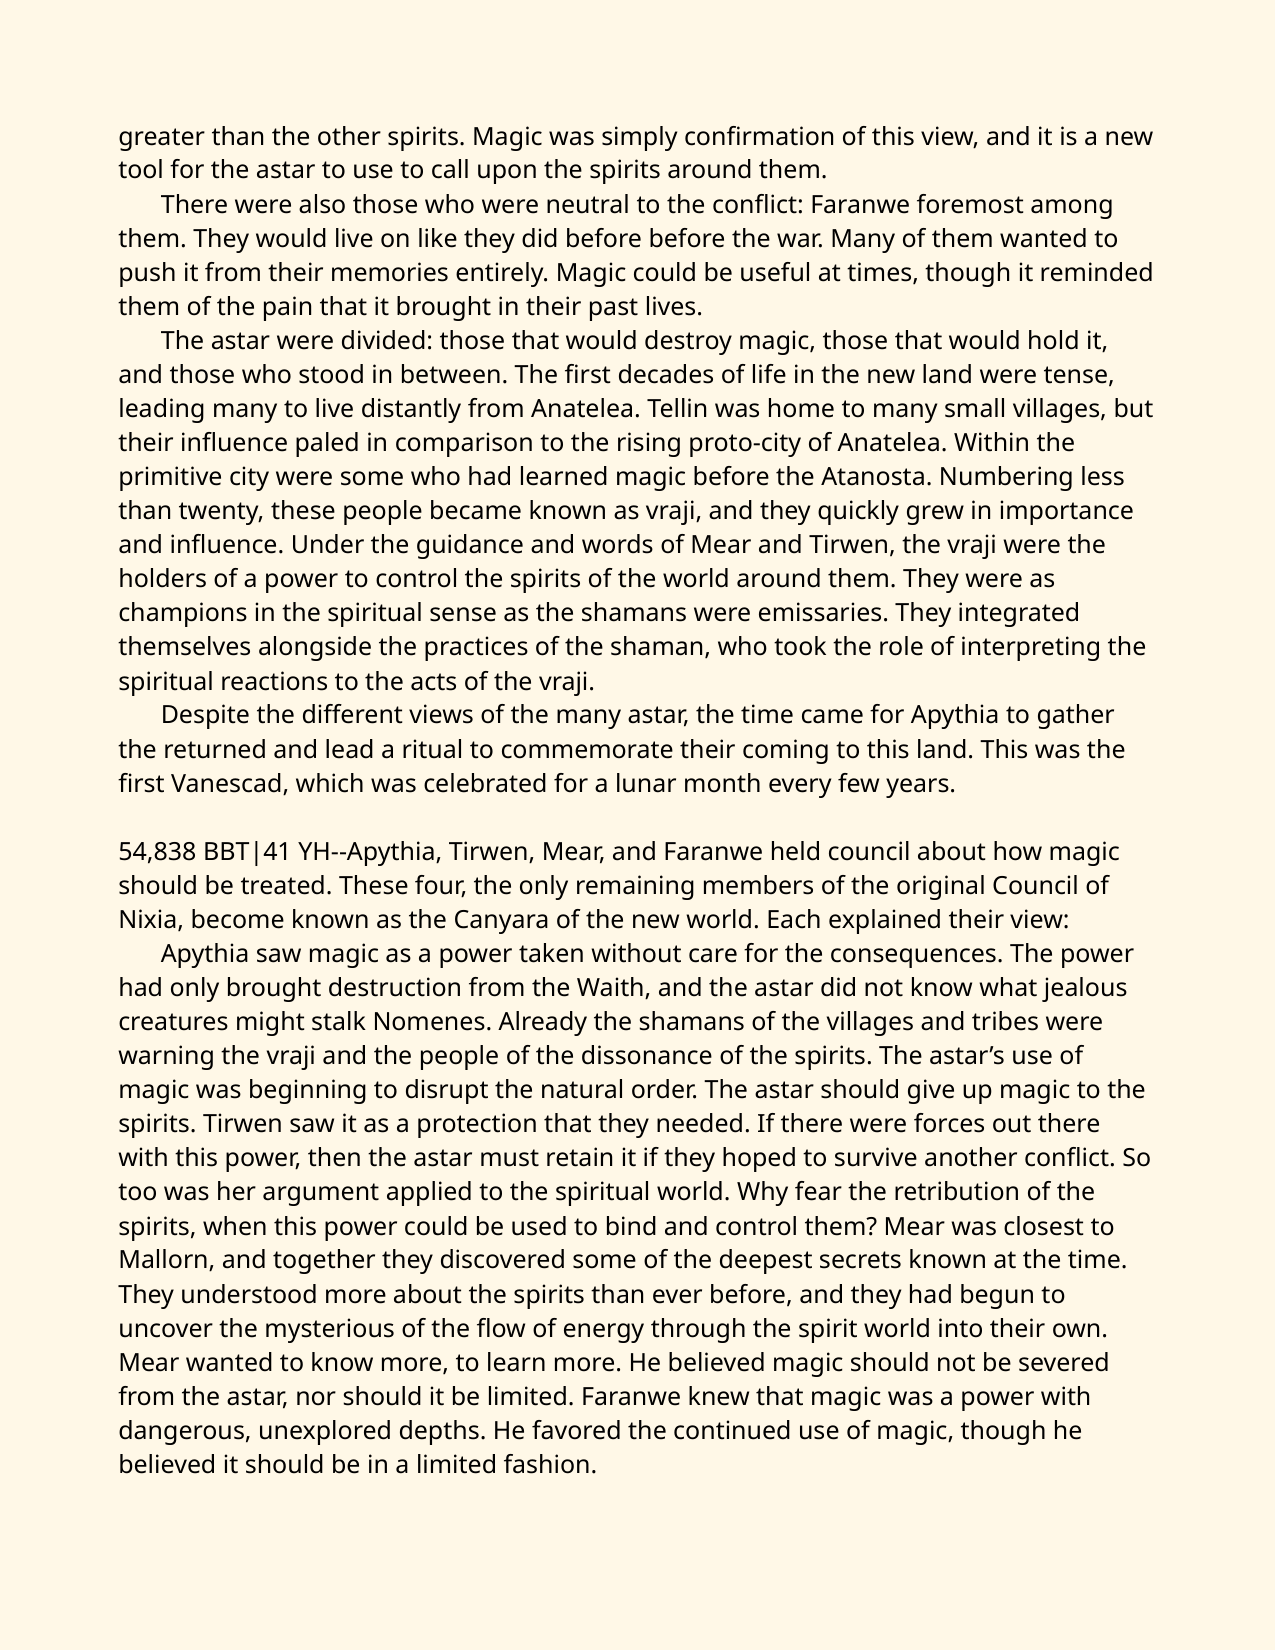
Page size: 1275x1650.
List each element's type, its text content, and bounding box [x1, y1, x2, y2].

text greater than the other spirits. Magic was simply confirmation of this view, and it is a new tool for the astar to use to call upon the spirits around them. [118, 118, 1157, 186]
text Despite the different views of the many astar, the time came for Apythia to gather the returned and lead a ritual to commemorate their coming to this land. This was the first Vanescad, which was celebrated for a lunar month every few years. [118, 697, 1157, 799]
text There were also those who were neutral to the conflict: Faranwe foremost among them. They would live on like they did before before the war. Many of them wanted to push it from their memories entirely. Magic could be useful at times, though it reminded them of the pain that it brought in their past lives. [118, 186, 1157, 322]
text Apythia saw magic as a power taken without care for the consequences. The power had only brought destruction from the Waith, and the astar did not know what jealous creatures might stalk Nomenes. Already the shamans of the villages and tribes were warning the vraji and the people of the dissonance of the spirits. The astar’s use of magic was beginning to disrupt the natural order. The astar should give up magic to the spirits. Tirwen saw it as a protection that they needed. If there were forces out there with this power, then the astar must retain it if they hoped to survive another conflict. So too was her argument applied to the spiritual world. Why fear the retribution of the spirits, when this power could be used to bind and control them? Mear was closest to Mallorn, and together they discovered some of the deepest secrets known at the time. They understood more about the spirits than ever before, and they had begun to uncover the mysterious of the flow of energy through the spirit world into their own. Mear wanted to know more, to learn more. He believed magic should not be severed from the astar, nor should it be limited. Faranwe knew that magic was a power with dangerous, unexplored depths. He favored the continued use of magic, though he believed it should be in a limited fashion. [118, 936, 1157, 1481]
text The astar were divided: those that would destroy magic, those that would hold it, and those who stood in between. The first decades of life in the new land were tense, leading many to live distantly from Anatelea. Tellin was home to many small villages, but their influence paled in comparison to the rising proto-city of Anatelea. Within the primitive city were some who had learned magic before the Atanosta. Numbering less than twenty, these people became known as vraji, and they quickly grew in importance and influence. Under the guidance and words of Mear and Tirwen, the vraji were the holders of a power to control the spirits of the world around them. They were as champions in the spiritual sense as the shamans were emissaries. They integrated themselves alongside the practices of the shaman, who took the role of interpreting the spiritual reactions to the acts of the vraji. [118, 322, 1157, 697]
text 54,838 BBT|41 YH--Apythia, Tirwen, Mear, and Faranwe held council about how magic should be treated. These four, the only remaining members of the original Council of Nixia, become known as the Canyara of the new world. Each explained their view: [118, 833, 1157, 936]
